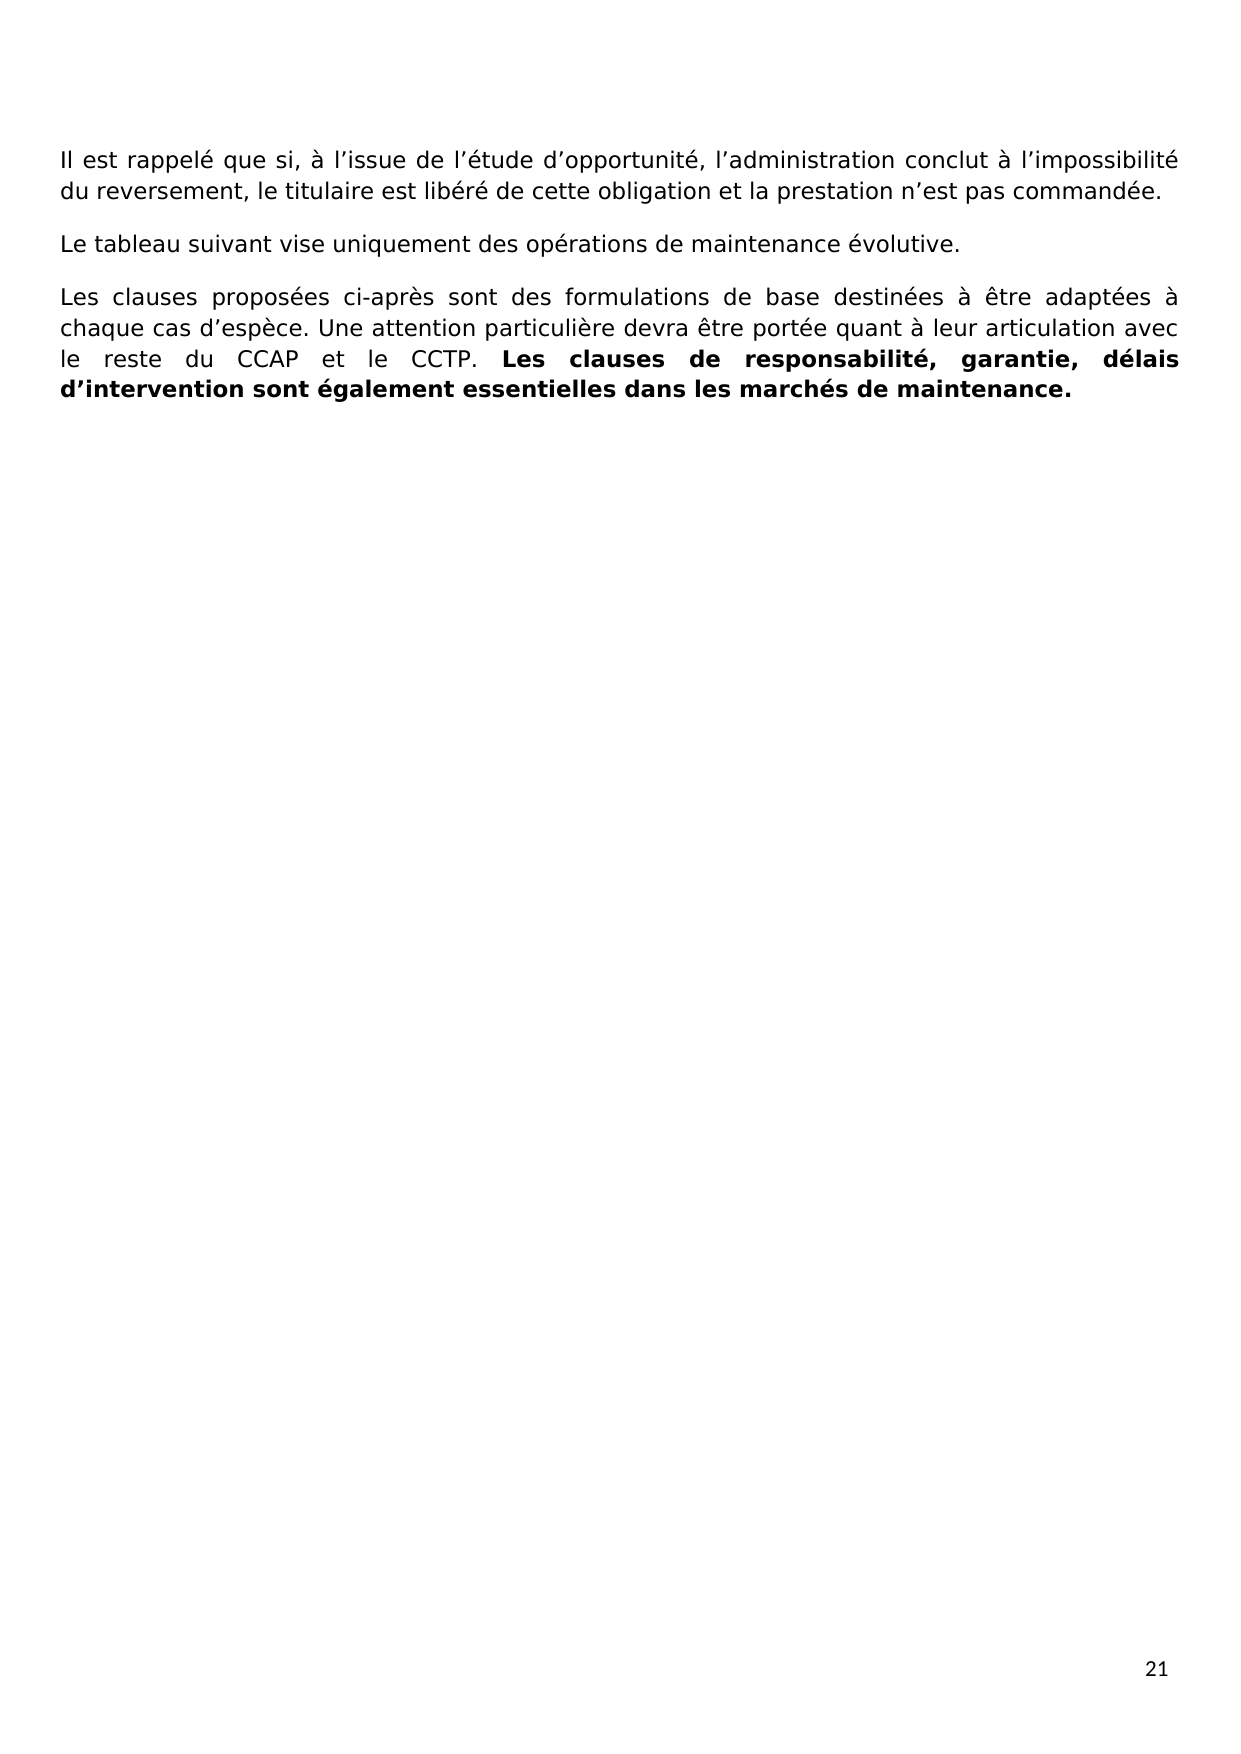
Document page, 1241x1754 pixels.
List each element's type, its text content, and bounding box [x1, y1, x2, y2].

text Il est rappelé que si, à l’issue de l’étude d’opportunité, l’administration conclut à l’impossibilité du reversement, le titulaire est libéré de cette obligation et la prestation n’est pas commandée. [60, 148, 1180, 205]
text Le tableau suivant vise uniquement des opérations de maintenance évolutive. [60, 231, 1180, 258]
text Les clauses proposées ci-après sont des formulations de base destinées à être adaptées à chaque cas d’espèce. Une attention particulière devra être portée quant à leur articulation avec le reste du CCAP et le CCTP. Les clauses de responsabilité, garantie, délais d’intervention sont également essentielles dans les marchés de maintenance. [60, 284, 1180, 403]
